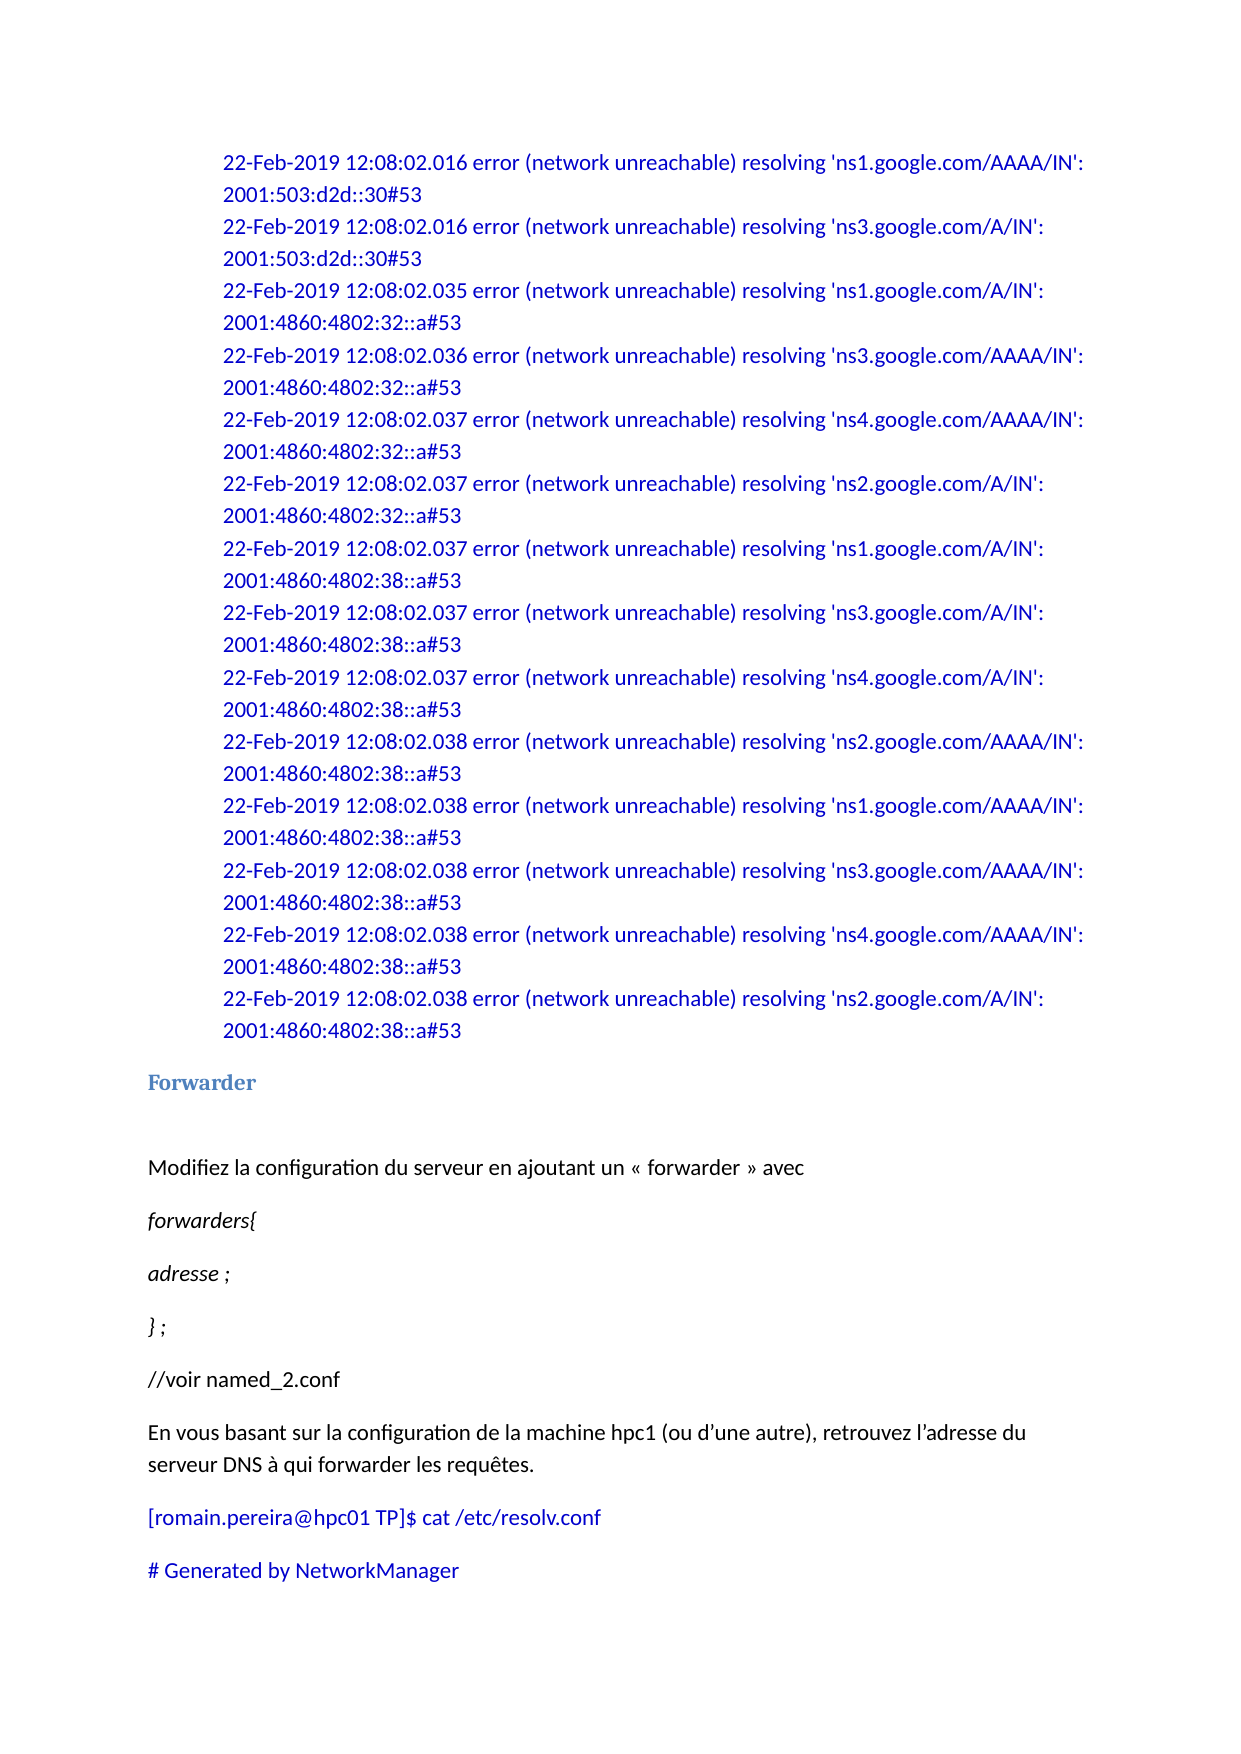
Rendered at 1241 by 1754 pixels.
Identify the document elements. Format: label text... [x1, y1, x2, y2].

text forwarders{ [148, 1206, 1093, 1234]
text [romain.pereira@hpc01 TP]$ cat /etc/resolv.conf [148, 1503, 1093, 1531]
list 22-Feb-2019 12:08:02.037 error (network unreachable) resolving 'ns4.google.com/AAAA/IN': 2001:4860:4802:32::a#53 [223, 405, 1093, 465]
list 22-Feb-2019 12:08:02.038 error (network unreachable) resolving 'ns2.google.com/A/IN': 2001:4860:4802:38::a#53 [223, 984, 1093, 1045]
list 22-Feb-2019 12:08:02.037 error (network unreachable) resolving 'ns1.google.com/A/IN': 2001:4860:4802:38::a#53 [223, 534, 1093, 594]
text adresse ; [148, 1259, 1093, 1287]
text } ; [148, 1312, 1093, 1340]
subtitle Forwarder [148, 1070, 1093, 1096]
list 22-Feb-2019 12:08:02.037 error (network unreachable) resolving 'ns4.google.com/A/IN': 2001:4860:4802:38::a#53 [223, 663, 1093, 723]
text Modifiez la configuration du serveur en ajoutant un « forwarder » avec [148, 1153, 1093, 1181]
text # Generated by NetworkManager [148, 1556, 1093, 1584]
text //voir named_2.conf [148, 1365, 1093, 1393]
list 22-Feb-2019 12:08:02.038 error (network unreachable) resolving 'ns4.google.com/AAAA/IN': 2001:4860:4802:38::a#53 [223, 920, 1093, 980]
list 22-Feb-2019 12:08:02.016 error (network unreachable) resolving 'ns1.google.com/AAAA/IN': 2001:503:d2d::30#53 [223, 148, 1093, 208]
list 22-Feb-2019 12:08:02.037 error (network unreachable) resolving 'ns3.google.com/A/IN': 2001:4860:4802:38::a#53 [223, 598, 1093, 658]
list 22-Feb-2019 12:08:02.038 error (network unreachable) resolving 'ns1.google.com/AAAA/IN': 2001:4860:4802:38::a#53 [223, 791, 1093, 852]
list 22-Feb-2019 12:08:02.036 error (network unreachable) resolving 'ns3.google.com/AAAA/IN': 2001:4860:4802:32::a#53 [223, 341, 1093, 401]
list 22-Feb-2019 12:08:02.038 error (network unreachable) resolving 'ns3.google.com/AAAA/IN': 2001:4860:4802:38::a#53 [223, 856, 1093, 916]
list 22-Feb-2019 12:08:02.035 error (network unreachable) resolving 'ns1.google.com/A/IN': 2001:4860:4802:32::a#53 [223, 276, 1093, 337]
text En vous basant sur la configuration de la machine hpc1 (ou d’une autre), retrouvez l’adresse du serveur DNS à qui forwarder les requêtes. [148, 1418, 1093, 1478]
list 22-Feb-2019 12:08:02.016 error (network unreachable) resolving 'ns3.google.com/A/IN': 2001:503:d2d::30#53 [223, 212, 1093, 272]
list 22-Feb-2019 12:08:02.038 error (network unreachable) resolving 'ns2.google.com/AAAA/IN': 2001:4860:4802:38::a#53 [223, 727, 1093, 787]
list 22-Feb-2019 12:08:02.037 error (network unreachable) resolving 'ns2.google.com/A/IN': 2001:4860:4802:32::a#53 [223, 469, 1093, 530]
